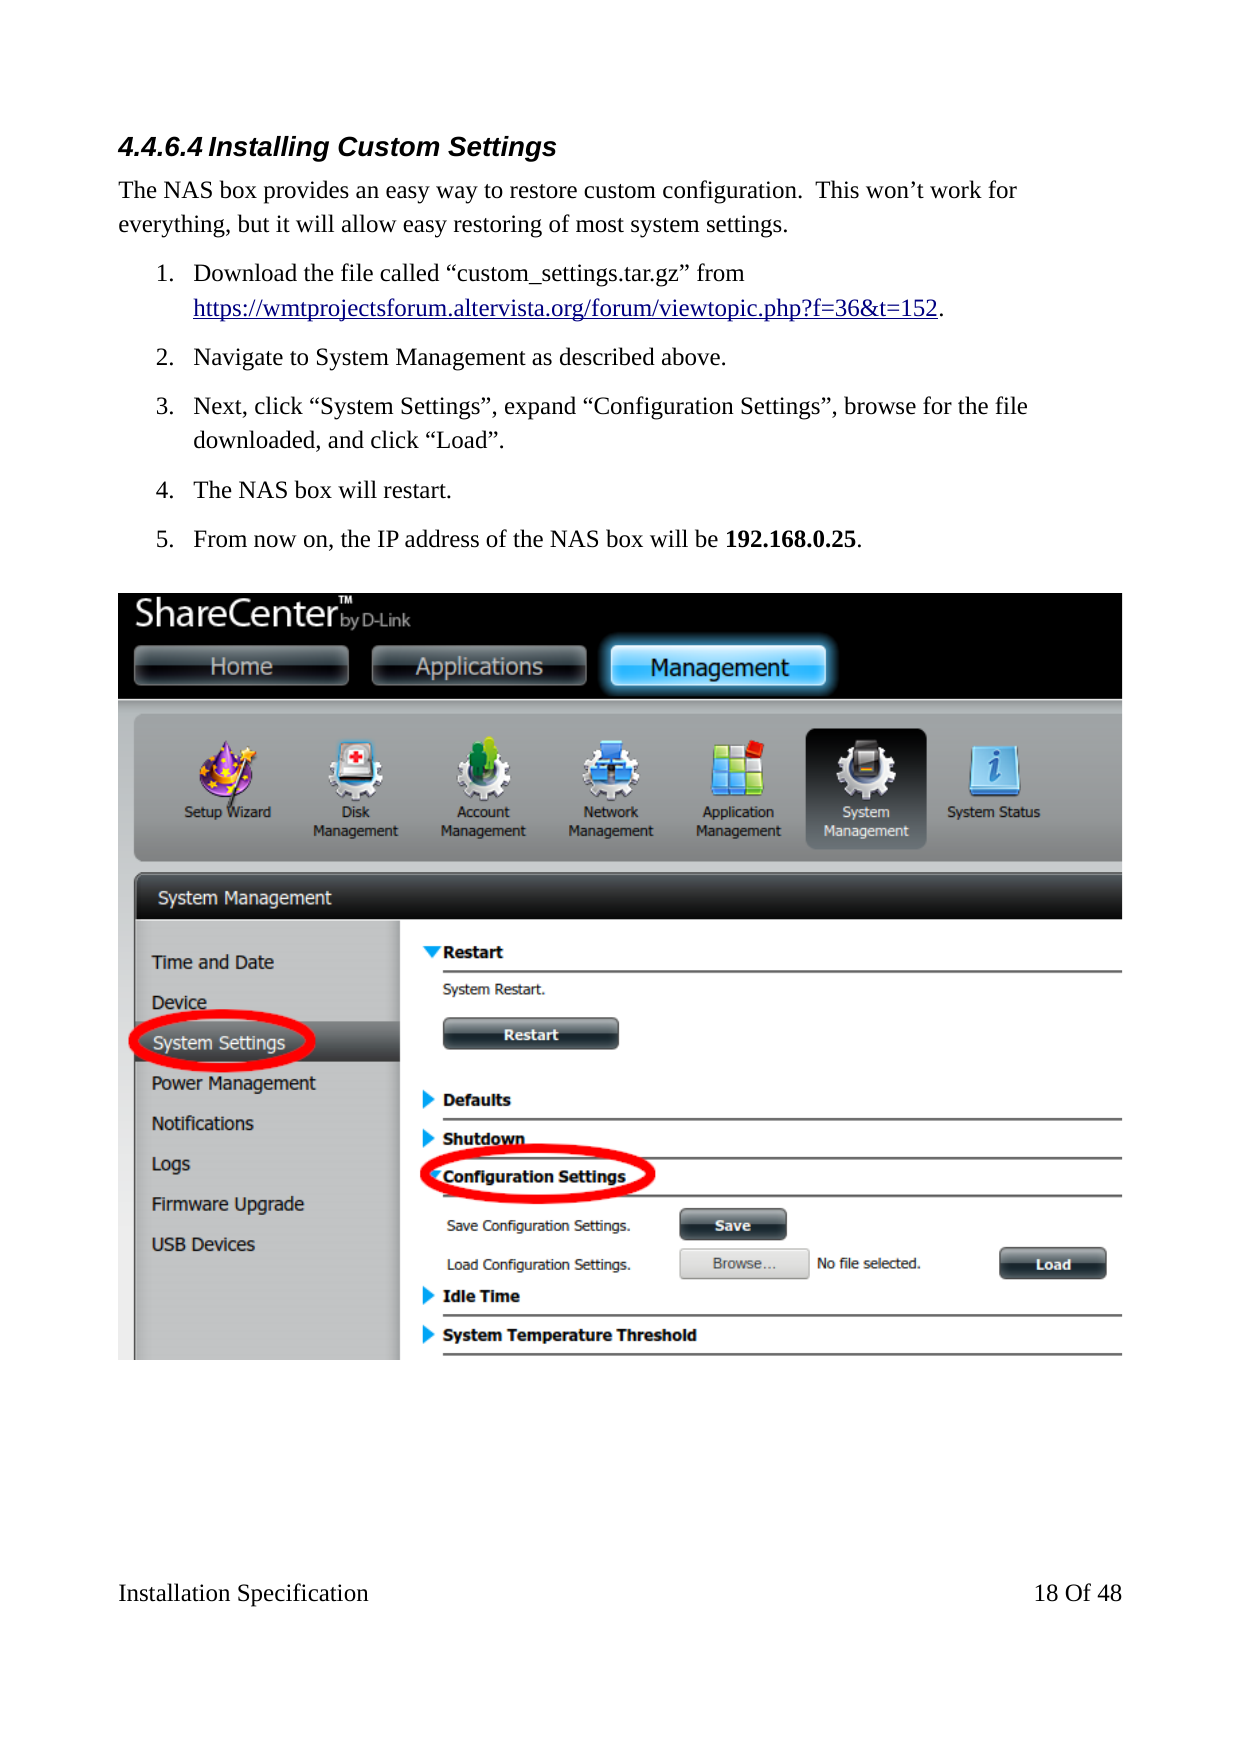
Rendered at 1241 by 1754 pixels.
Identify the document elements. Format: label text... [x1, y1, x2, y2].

text The NAS box provides an easy way to restore custom configuration. This won’t work for everything, but it will allow easy restoring of most system settings. [118, 175, 1122, 238]
subtitle Installing Custom Settings [118, 131, 1122, 162]
list Download the file called “custom_settings.tar.gz” from https://wmtprojectsforum.altervista.org/forum/viewtopic.php?f=36&t=152. [156, 258, 1122, 322]
list From now on, the IP address of the NAS box will be 192.168.0.25. [156, 524, 1122, 552]
picture [118, 593, 1123, 1360]
list Next, click “System Settings”, expand “Configuration Settings”, browse for the file downloaded, and click “Load”. [156, 391, 1122, 454]
list The NAS box will restart. [156, 475, 1122, 503]
list Navigate to System Management as described above. [156, 342, 1122, 371]
